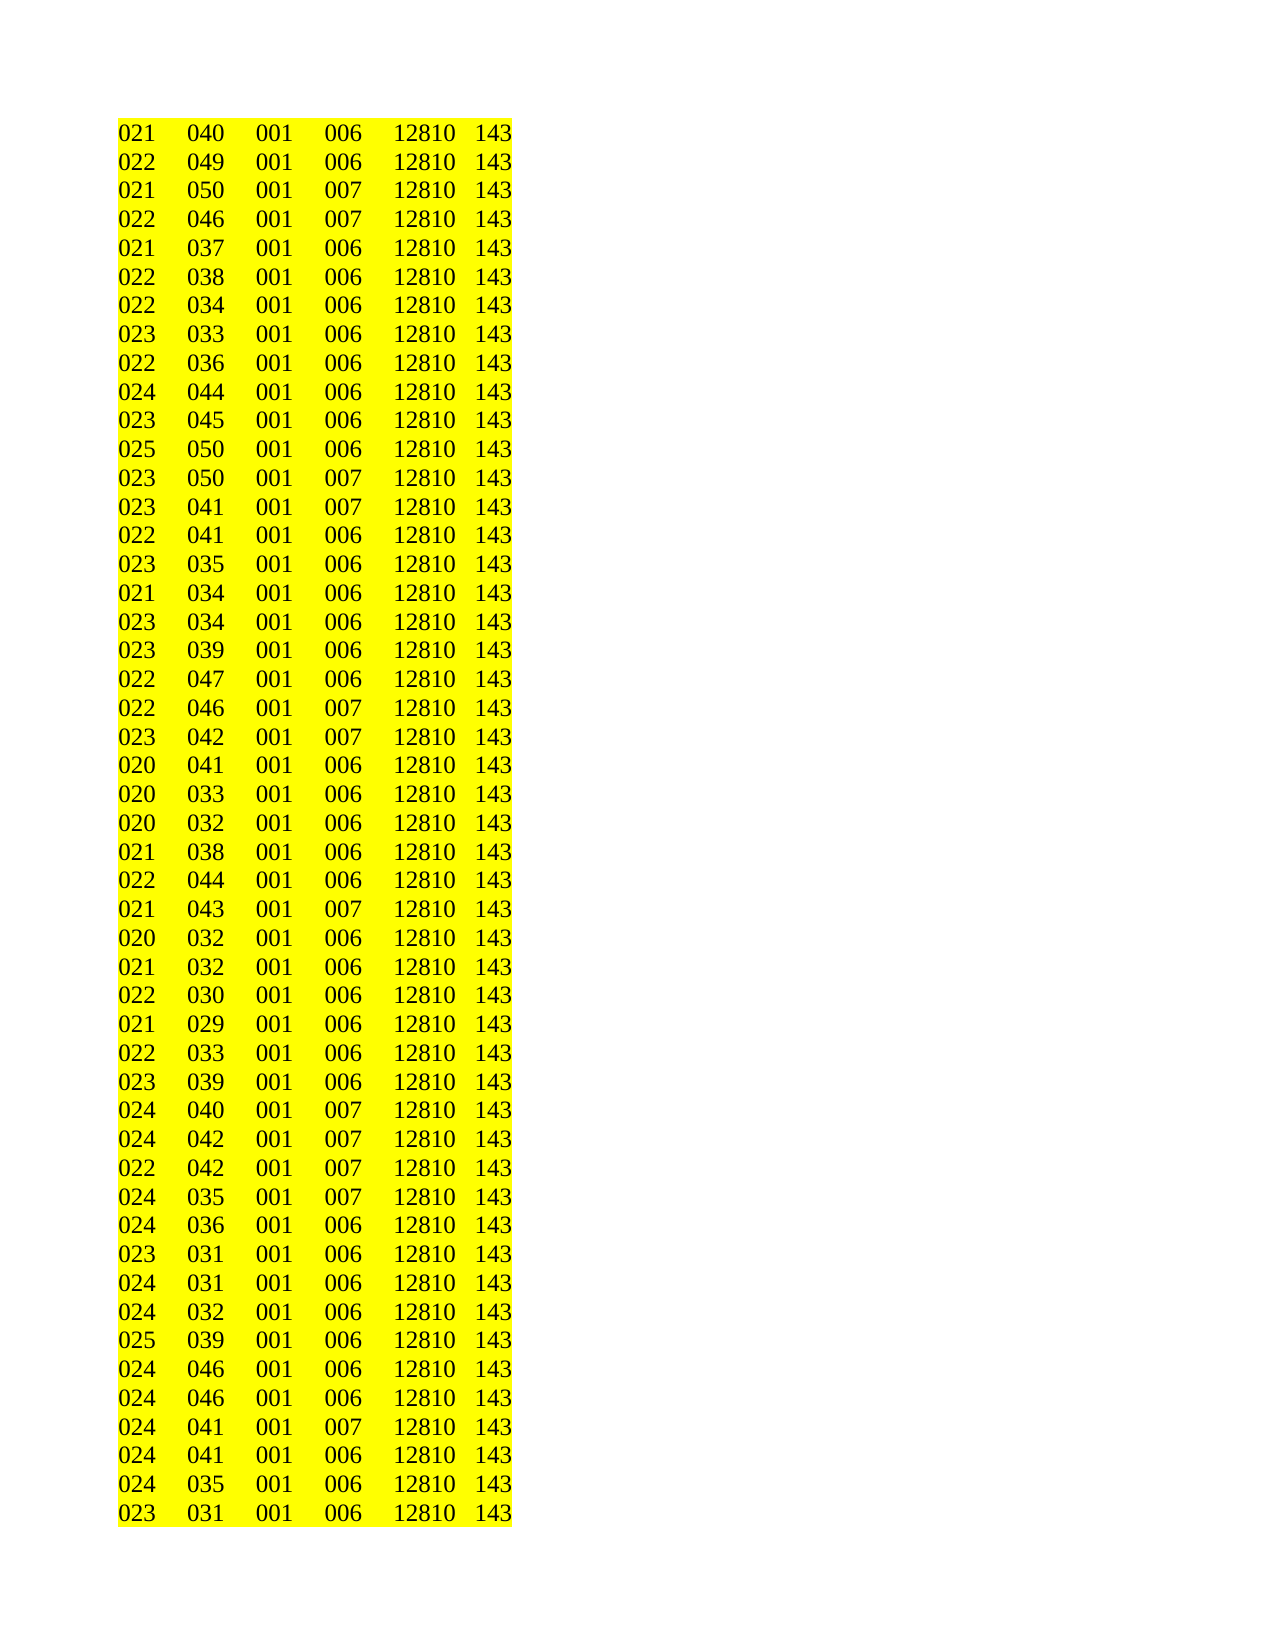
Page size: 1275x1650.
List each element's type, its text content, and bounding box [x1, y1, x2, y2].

text 022 046 001 007 12810 143 [118, 204, 1157, 233]
text 021 038 001 006 12810 143 [118, 837, 1157, 866]
text 021 037 001 006 12810 143 [118, 233, 1157, 262]
text 020 032 001 006 12810 143 [118, 808, 1157, 837]
text 024 046 001 006 12810 143 [118, 1354, 1157, 1383]
text 020 033 001 006 12810 143 [118, 779, 1157, 808]
text 020 041 001 006 12810 143 [118, 751, 1157, 779]
text 024 036 001 006 12810 143 [118, 1211, 1157, 1239]
text 023 034 001 006 12810 143 [118, 607, 1157, 636]
text 023 031 001 006 12810 143 [118, 1239, 1157, 1268]
text 024 040 001 007 12810 143 [118, 1096, 1157, 1124]
text 023 039 001 006 12810 143 [118, 1067, 1157, 1096]
text 024 044 001 006 12810 143 [118, 377, 1157, 406]
text 023 039 001 006 12810 143 [118, 636, 1157, 664]
text 021 034 001 006 12810 143 [118, 578, 1157, 607]
text 024 035 001 007 12810 143 [118, 1182, 1157, 1211]
text 022 036 001 006 12810 143 [118, 348, 1157, 377]
text 021 029 001 006 12810 143 [118, 1009, 1157, 1038]
text 021 040 001 006 12810 143 [118, 118, 1157, 147]
text 022 042 001 007 12810 143 [118, 1153, 1157, 1182]
text 023 033 001 006 12810 143 [118, 319, 1157, 348]
text 025 039 001 006 12810 143 [118, 1326, 1157, 1354]
text 023 035 001 006 12810 143 [118, 549, 1157, 578]
text 023 031 001 006 12810 143 [118, 1498, 1157, 1527]
text 023 050 001 007 12810 143 [118, 463, 1157, 492]
text 024 032 001 006 12810 143 [118, 1297, 1157, 1326]
text 022 049 001 006 12810 143 [118, 147, 1157, 176]
text 024 046 001 006 12810 143 [118, 1383, 1157, 1412]
text 022 038 001 006 12810 143 [118, 262, 1157, 291]
text 024 035 001 006 12810 143 [118, 1469, 1157, 1498]
text 021 050 001 007 12810 143 [118, 176, 1157, 204]
text 022 034 001 006 12810 143 [118, 291, 1157, 319]
text 022 030 001 006 12810 143 [118, 981, 1157, 1009]
text 021 043 001 007 12810 143 [118, 894, 1157, 923]
text 022 047 001 006 12810 143 [118, 664, 1157, 693]
text 023 045 001 006 12810 143 [118, 406, 1157, 434]
text 024 031 001 006 12810 143 [118, 1268, 1157, 1297]
text 024 041 001 006 12810 143 [118, 1441, 1157, 1469]
text 023 041 001 007 12810 143 [118, 492, 1157, 521]
text 022 041 001 006 12810 143 [118, 521, 1157, 549]
text 020 032 001 006 12810 143 [118, 923, 1157, 952]
text 021 032 001 006 12810 143 [118, 952, 1157, 981]
text 024 041 001 007 12810 143 [118, 1412, 1157, 1441]
text 022 033 001 006 12810 143 [118, 1038, 1157, 1067]
text 025 050 001 006 12810 143 [118, 434, 1157, 463]
text 022 046 001 007 12810 143 [118, 693, 1157, 722]
text 023 042 001 007 12810 143 [118, 722, 1157, 751]
text 024 042 001 007 12810 143 [118, 1124, 1157, 1153]
text 022 044 001 006 12810 143 [118, 866, 1157, 894]
